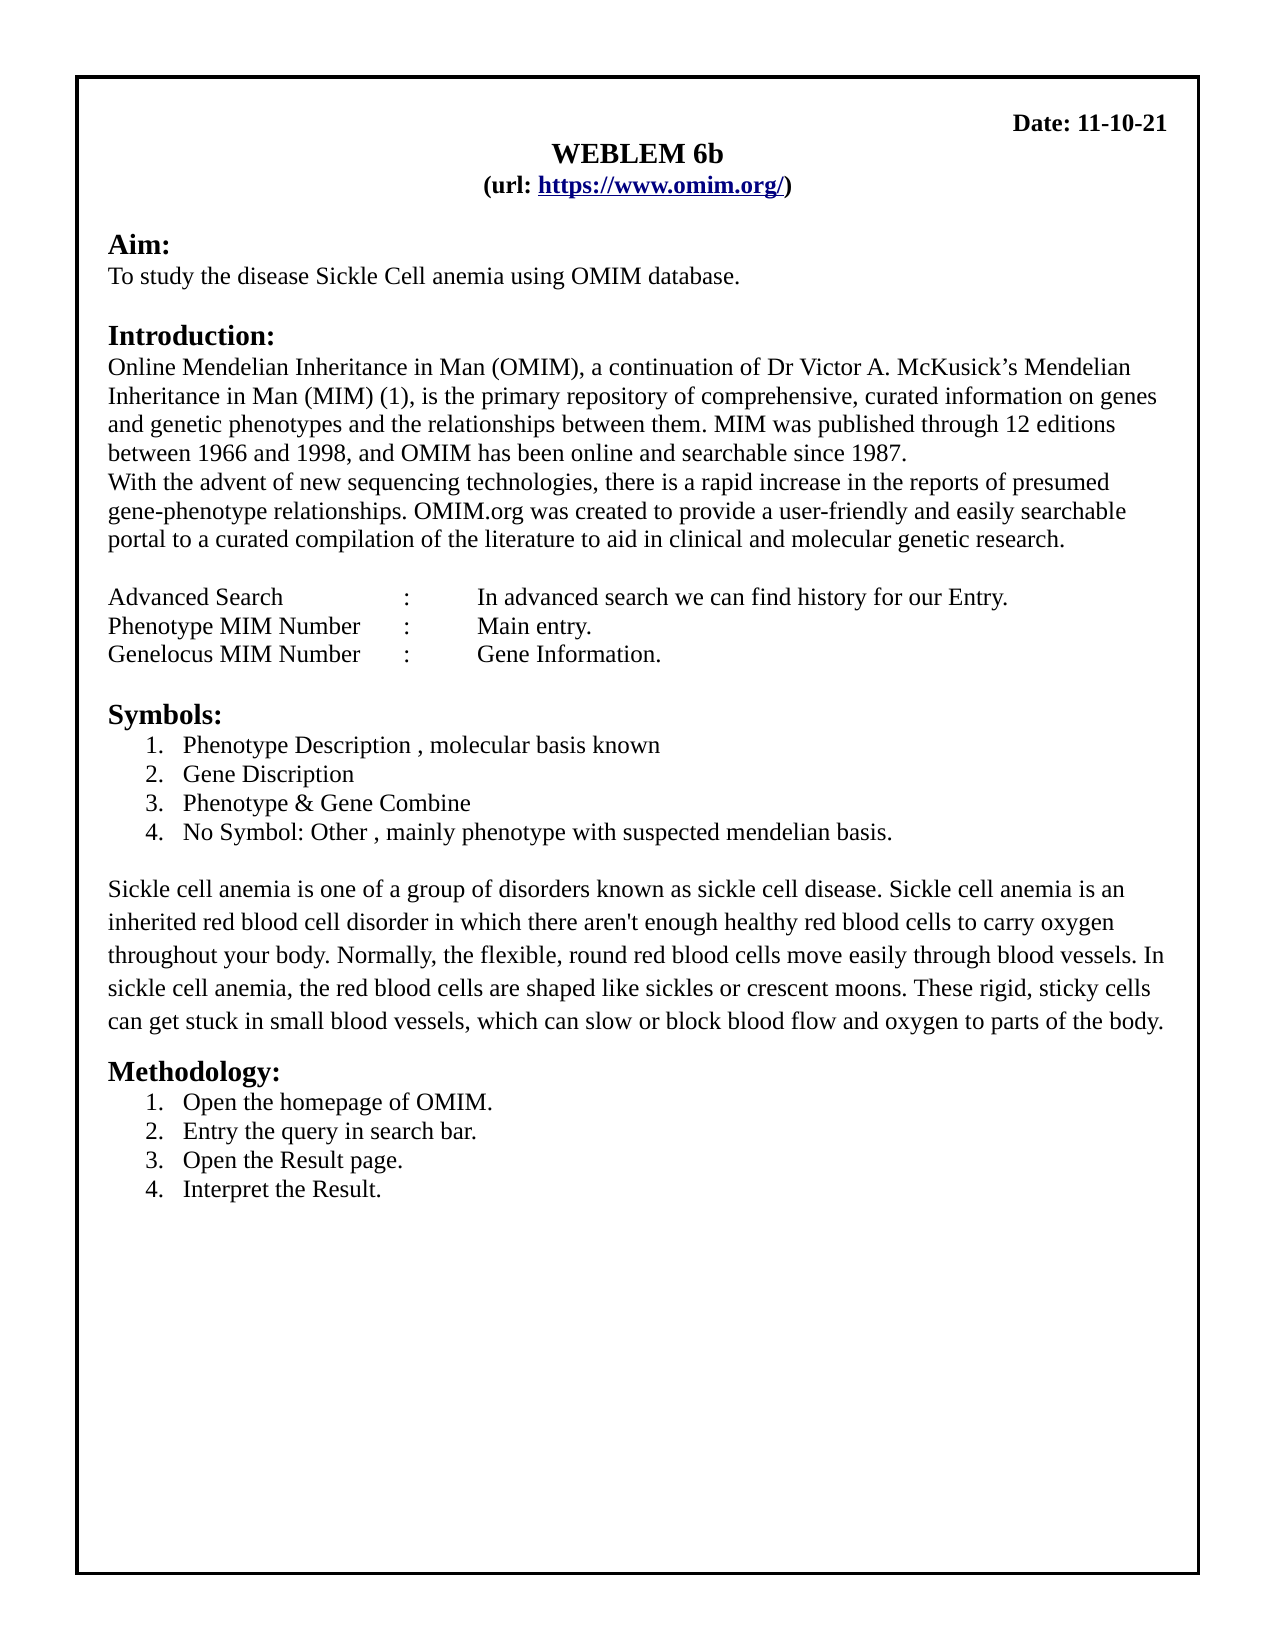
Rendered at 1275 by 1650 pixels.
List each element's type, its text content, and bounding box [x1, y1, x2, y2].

list Phenotype Description , molecular basis known [145, 731, 1167, 759]
text Genelocus MIM Number : Gene Information. [108, 639, 1167, 668]
list Gene Discription [145, 759, 1167, 788]
text Methodology: [108, 1054, 1167, 1087]
list Interpret the Result. [145, 1174, 1167, 1202]
list Entry the query in search bar. [145, 1116, 1167, 1145]
list Open the Result page. [145, 1145, 1167, 1174]
text Phenotype MIM Number : Main entry. [108, 611, 1167, 639]
text Symbols: [108, 697, 1167, 731]
text Date: 11-10-21 [108, 108, 1167, 136]
text Aim: [108, 227, 1167, 261]
list Phenotype & Gene Combine [145, 788, 1167, 817]
text WEBLEM 6b [108, 136, 1167, 170]
text Advanced Search : In advanced search we can find history for our Entry. [108, 582, 1167, 611]
text Introduction: [108, 318, 1167, 352]
text With the advent of new sequencing technologies, there is a rapid increase in the reports of presumed gene-phenotype relationships. OMIM.org was created to provide a user-friendly and easily searchable portal to a curated compilation of the literature to aid in clinical and molecular genetic research. [108, 467, 1167, 553]
text Sickle cell anemia is one of a group of disorders known as sickle cell disease. Sickle cell anemia is an inherited red blood cell disorder in which there aren't enough healthy red blood cells to carry oxygen throughout your body. Normally, the flexible, round red blood cells move easily through blood vessels. In sickle cell anemia, the red blood cells are shaped like sickles or crescent moons. These rigid, sticky cells can get stuck in small blood vessels, which can slow or block blood flow and oxygen to parts of the body. [108, 874, 1167, 1035]
list Open the homepage of OMIM. [145, 1087, 1167, 1116]
text Online Mendelian Inheritance in Man (OMIM), a continuation of Dr Victor A. McKusick’s Mendelian Inheritance in Man (MIM) (1), is the primary repository of comprehensive, curated information on genes and genetic phenotypes and the relationships between them. MIM was published through 12 editions between 1966 and 1998, and OMIM has been online and searchable since 1987. [108, 352, 1167, 467]
list No Symbol: Other , mainly phenotype with suspected mendelian basis. [145, 817, 1167, 846]
text To study the disease Sickle Cell anemia using OMIM database. [108, 261, 1167, 290]
text (url: https://www.omim.org/) [108, 170, 1167, 199]
